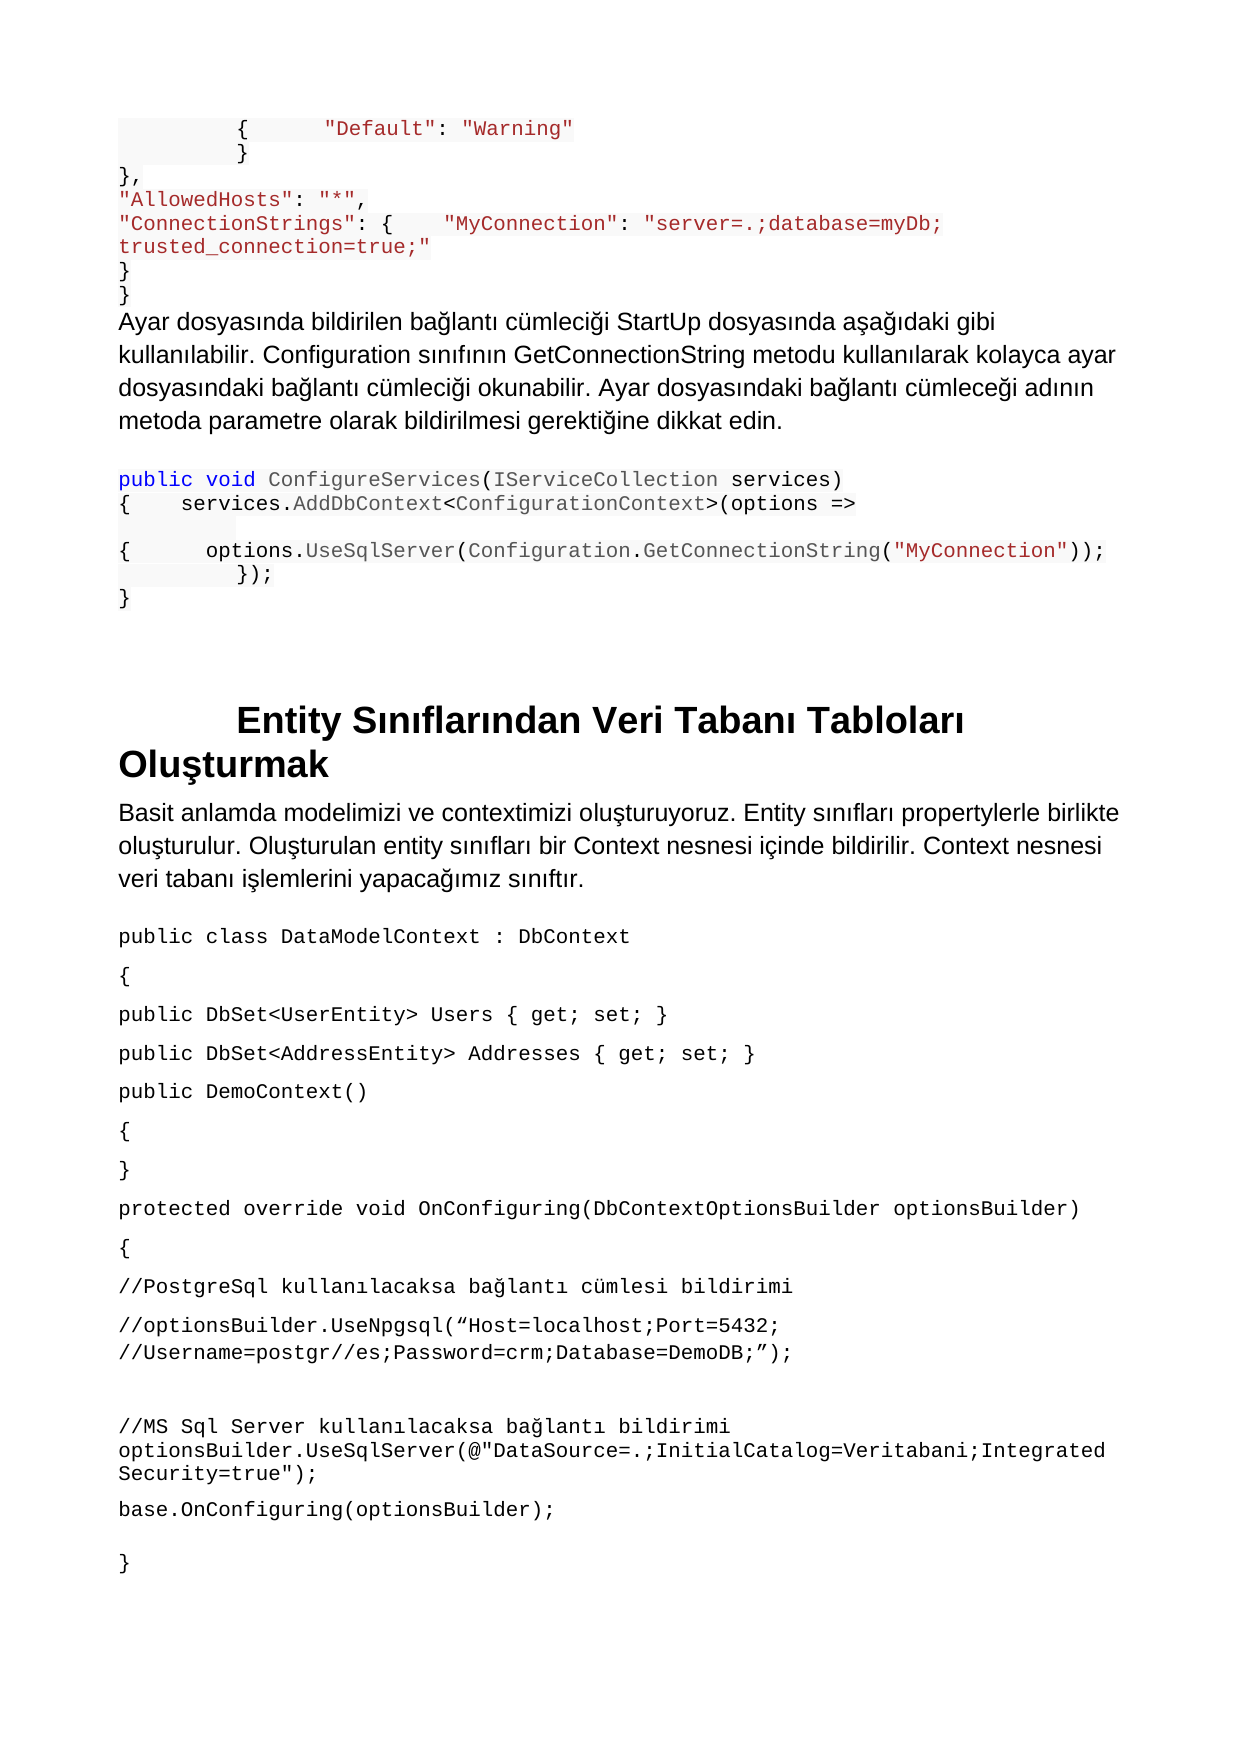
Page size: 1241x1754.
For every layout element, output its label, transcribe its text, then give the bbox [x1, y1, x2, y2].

text { [118, 965, 1122, 989]
text //MS Sql Server kullanılacaksa bağlantı bildirimi optionsBuilder.UseSqlServer(@"DataSource=.;InitialCatalog=Veritabani;Integrated Security=true"); [118, 1416, 1122, 1487]
text public DbSet<AddressEntity> Addresses { get; set; } [118, 1043, 1122, 1066]
text { [118, 1237, 1122, 1261]
text { "Default": "Warning" [118, 118, 1122, 142]
text //optionsBuilder.UseNpgsql(“Host=localhost;Port=5432; //Username=postgr//es;Password=crm;Database=DemoDB;”); [118, 1315, 1122, 1366]
text "ConnectionStrings": { "MyConnection": "server=.;database=myDb; trusted_connection=true;" [118, 213, 1122, 260]
text }, [118, 165, 1122, 189]
text base.OnConfiguring(optionsBuilder); [118, 1499, 1122, 1522]
subtitle Entity Sınıflarından Veri Tabanı Tabloları Oluşturmak [118, 698, 1122, 785]
text } [118, 284, 1122, 307]
text } [118, 587, 1122, 611]
text { [118, 1120, 1122, 1144]
text Basit anlamda modelimizi ve contextimizi oluşturuyoruz. Entity sınıfları propertylerle birlikte oluşturulur. Oluşturulan entity sınıfları bir Context nesnesi içinde bildirilir. Context nesnesi veri tabanı işlemlerini yapacağımız sınıftır. [118, 798, 1122, 892]
text protected override void OnConfiguring(DbContextOptionsBuilder optionsBuilder) [118, 1198, 1122, 1222]
text } [118, 260, 1122, 284]
text } [118, 142, 1122, 165]
text "AllowedHosts": "*", [118, 189, 1122, 213]
text public class DataModelContext : DbContext [118, 926, 1122, 950]
text public DemoContext() [118, 1082, 1122, 1105]
text } [118, 1159, 1122, 1183]
text Ayar dosyasında bildirilen bağlantı cümleciği StartUp dosyasında aşağıdaki gibi kullanılabilir. Configuration sınıfının GetConnectionString metodu kullanılarak kolayca ayar dosyasındaki bağlantı cümleciği okunabilir. Ayar dosyasındaki bağlantı cümleceği adının metoda parametre olarak bildirilmesi gerektiğine dikkat edin. [118, 307, 1122, 435]
text public DbSet<UserEntity> Users { get; set; } [118, 1004, 1122, 1027]
text } [118, 1552, 1122, 1575]
text public void ConfigureServices(IServiceCollection services){ services.AddDbContext<ConfigurationContext>(options => { options.UseSqlServer(Configuration.GetConnectionString("MyConnection")); }); [118, 469, 1122, 587]
text //PostgreSql kullanılacaksa bağlantı cümlesi bildirimi [118, 1276, 1122, 1299]
